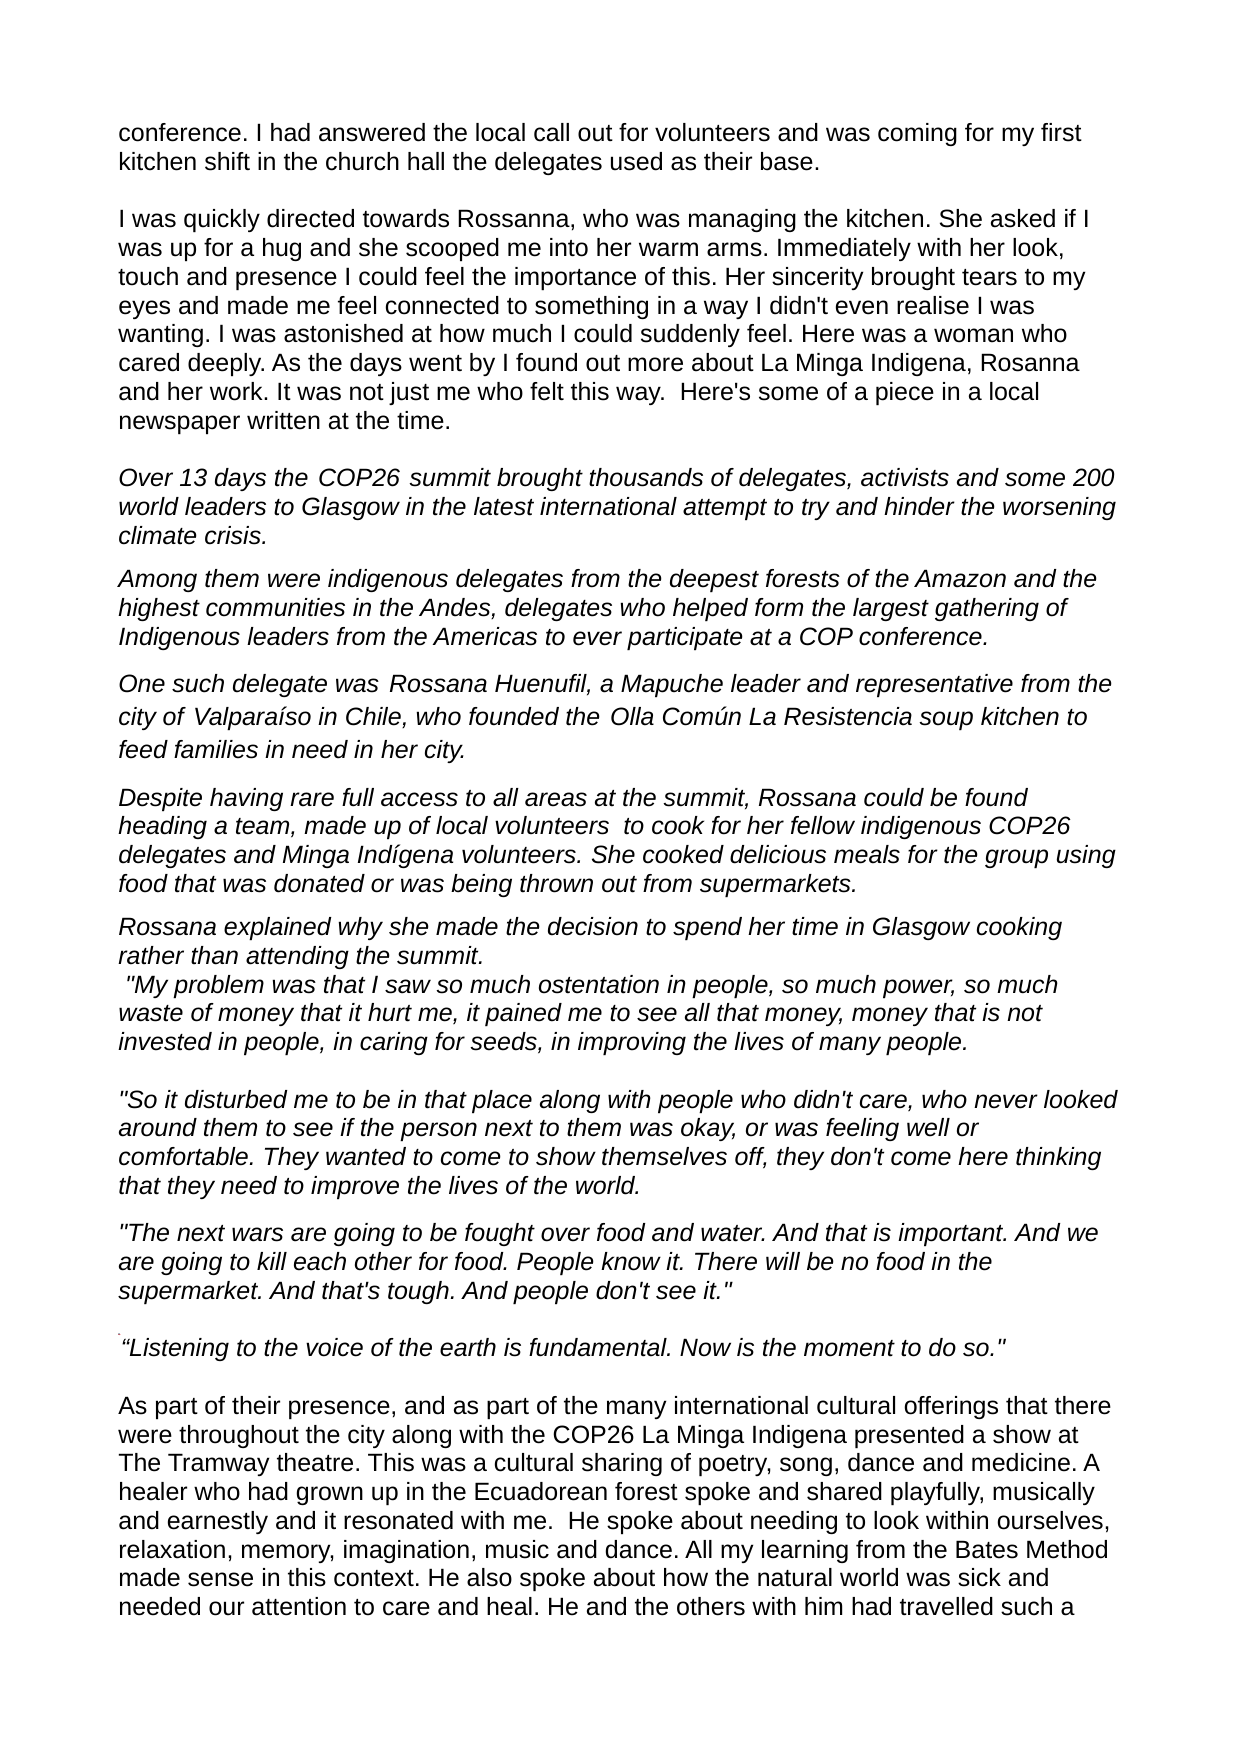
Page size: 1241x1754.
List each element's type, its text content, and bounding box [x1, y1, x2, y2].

text "The next wars are going to be fought over food and water. And that is important. And we are going to kill each other for food. People know it. There will be no food in the supermarket. And that's tough. And people don't see it." [118, 1218, 1122, 1305]
text conference. I had answered the local call out for volunteers and was coming for my first kitchen shift in the church hall the delegates used as their base. [118, 118, 1122, 176]
text "So it disturbed me to be in that place along with people who didn't care, who never looked around them to see if the person next to them was okay, or was feeling well or comfortable. They wanted to come to show themselves off, they don't come here thinking that they need to improve the lives of the world. [118, 1085, 1122, 1200]
text Among them were indigenous delegates from the deepest forests of the Amazon and the highest communities in the Andes, delegates who helped form the largest gathering of Indigenous leaders from the Americas to ever participate at a COP conference. [118, 564, 1122, 650]
text Rossana explained why she made the decision to spend her time in Glasgow cooking rather than attending the summit. [118, 912, 1122, 970]
text Over 13 days the COP26 summit brought thousands of delegates, activists and some 200 world leaders to Glasgow in the latest international attempt to try and hinder the worsening climate crisis. [118, 463, 1122, 549]
text As part of their presence, and as part of the many international cultural offerings that there were throughout the city along with the COP26 La Minga Indigena presented a show at The Tramway theatre. This was a cultural sharing of poetry, song, dance and medicine. A healer who had grown up in the Ecuadorean forest spoke and shared playfully, musically and earnestly and it resonated with me. He spoke about needing to look within ourselves, relaxation, memory, imagination, music and dance. All my learning from the Bates Method made sense in this context. He also spoke about how the natural world was sick and needed our attention to care and heal. He and the others with him had travelled such a [118, 1391, 1122, 1621]
text Despite having rare full access to all areas at the summit, Rossana could be found heading a team, made up of local volunteers to cook for her fellow indigenous COP26 delegates and Minga Indígena volunteers. She cooked delicious meals for the group using food that was donated or was being thrown out from supermarkets. [118, 783, 1122, 898]
text One such delegate was Rossana Huenufil, a Mapuche leader and representative from the city of Valparaíso in Chile, who founded the Olla Común La Resistencia soup kitchen to feed families in need in her city. [118, 669, 1122, 764]
text I was quickly directed towards Rossanna, who was managing the kitchen. She asked if I was up for a hug and she scooped me into her warm arms. Immediately with her look, touch and presence I could feel the importance of this. Her sincerity brought tears to my eyes and made me feel connected to something in a way I didn't even realise I was wanting. I was astonished at how much I could suddenly feel. Here was a woman who cared deeply. As the days went by I found out more about La Minga Indigena, Rosanna and her work. It was not just me who felt this way. Here's some of a piece in a local newspaper written at the time. [118, 204, 1122, 434]
text “Listening to the voice of the earth is fundamental. Now is the moment to do so." [118, 1333, 1122, 1362]
text "My problem was that I saw so much ostentation in people, so much power, so much waste of money that it hurt me, it pained me to see all that money, money that is not invested in people, in caring for seeds, in improving the lives of many people. [118, 970, 1122, 1056]
